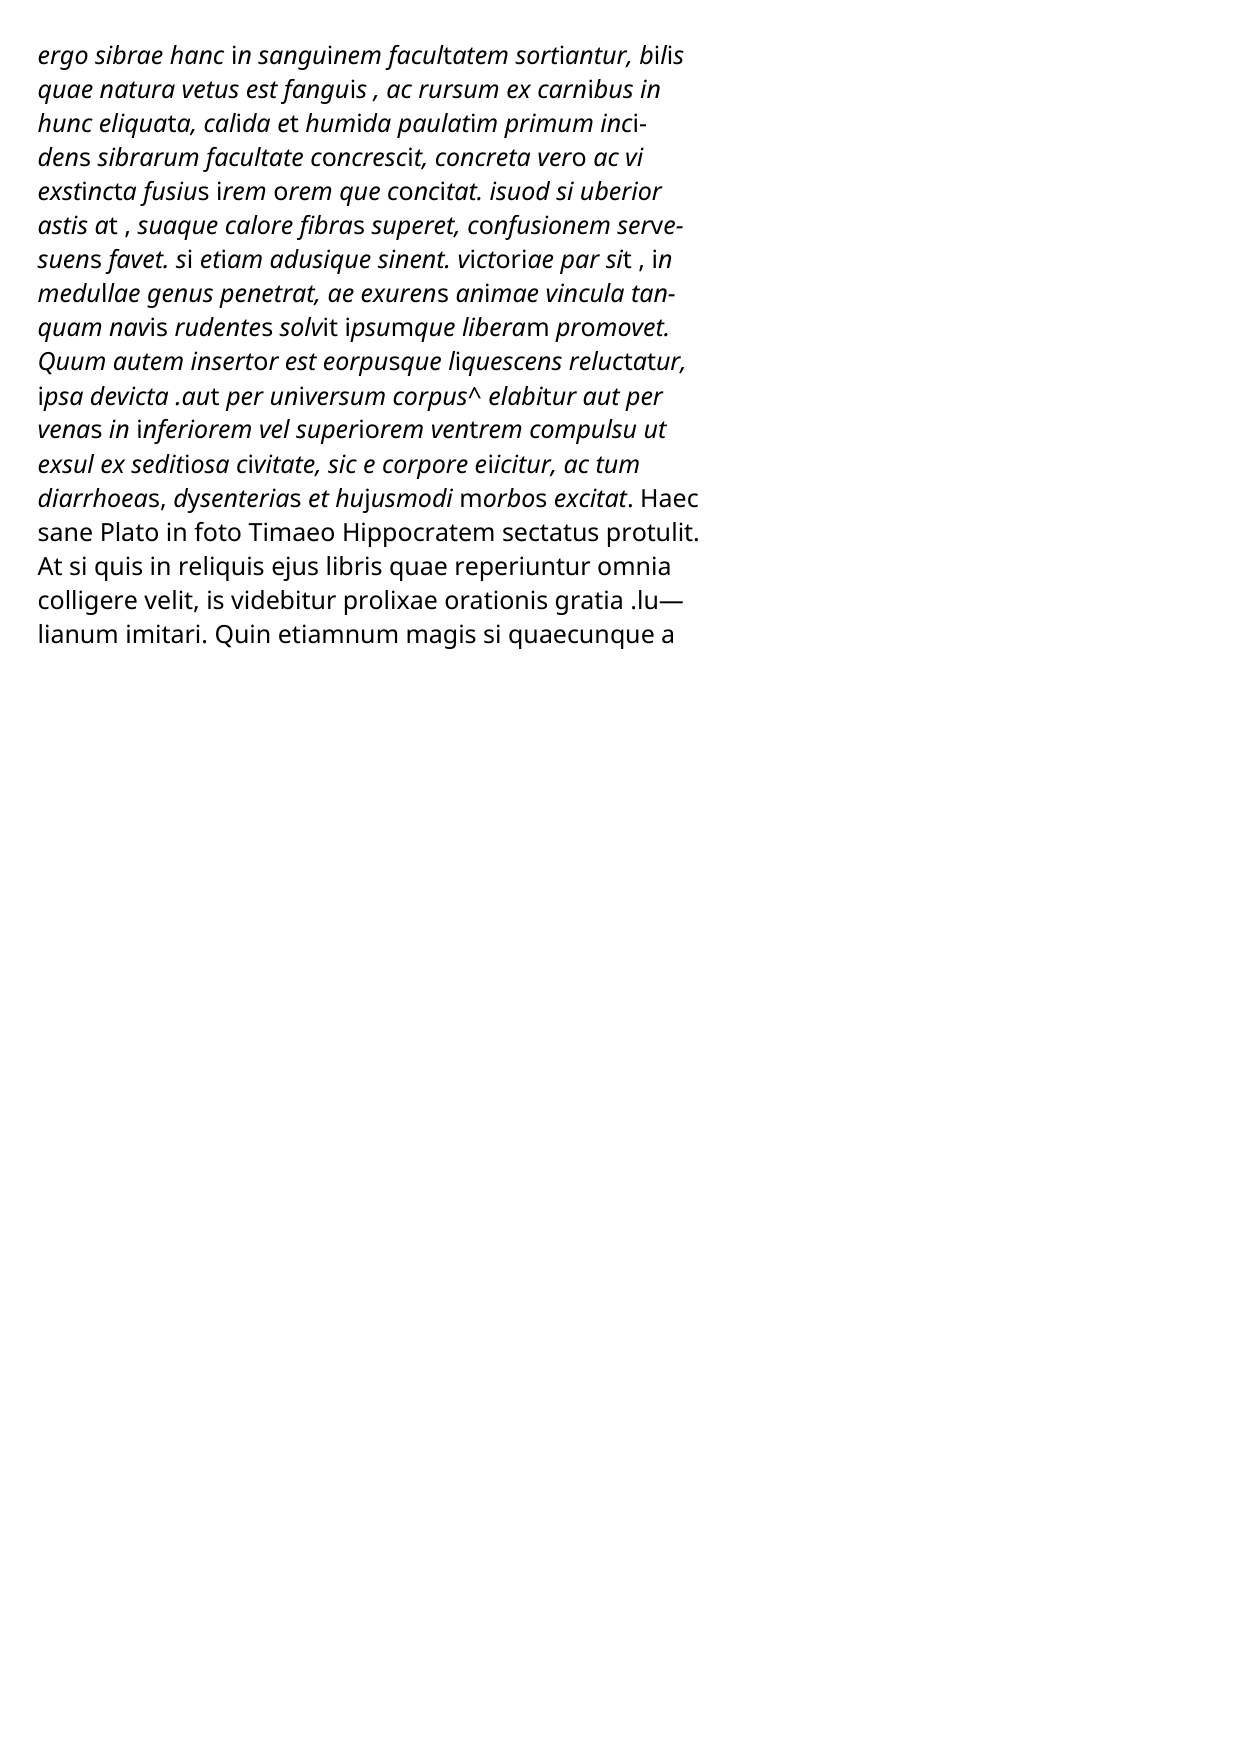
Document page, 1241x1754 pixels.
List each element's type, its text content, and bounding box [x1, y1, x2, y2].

text ergo sibrae hanc in sanguinem facultatem sortiantur, bilis quae natura vetus est fanguis , ac rursum ex carnibus in hunc eliquata, calida et humida paulatim primum inci- dens sibrarum facultate concrescit, concreta vero ac vi exstincta fusius irem orem que concitat. isuod si uberior astis at , suaque calore fibras superet, confusionem serve- suens favet. si etiam adusique sinent. victoriae par sit , in medullae genus penetrat, ae exurens animae vincula tan- quam navis rudentes solvit ipsumque liberam promovet. Quum autem insertor est eorpusque liquescens reluctatur, ipsa devicta .aut per universum corpus^ elabitur aut per venas in inferiorem vel superiorem ventrem compulsu ut exsul ex seditiosa civitate, sic e corpore eiicitur, ac tum diarrhoeas, dysenterias et hujusmodi morbos excitat. Haec sane Plato in foto Timaeo Hippocratem sectatus protulit. At si quis in reliquis ejus libris quae reperiuntur omnia colligere velit, is videbitur prolixae orationis gratia .lu— lianum imitari. Quin etiamnum magis si quaecunque a [37, 37, 1203, 651]
